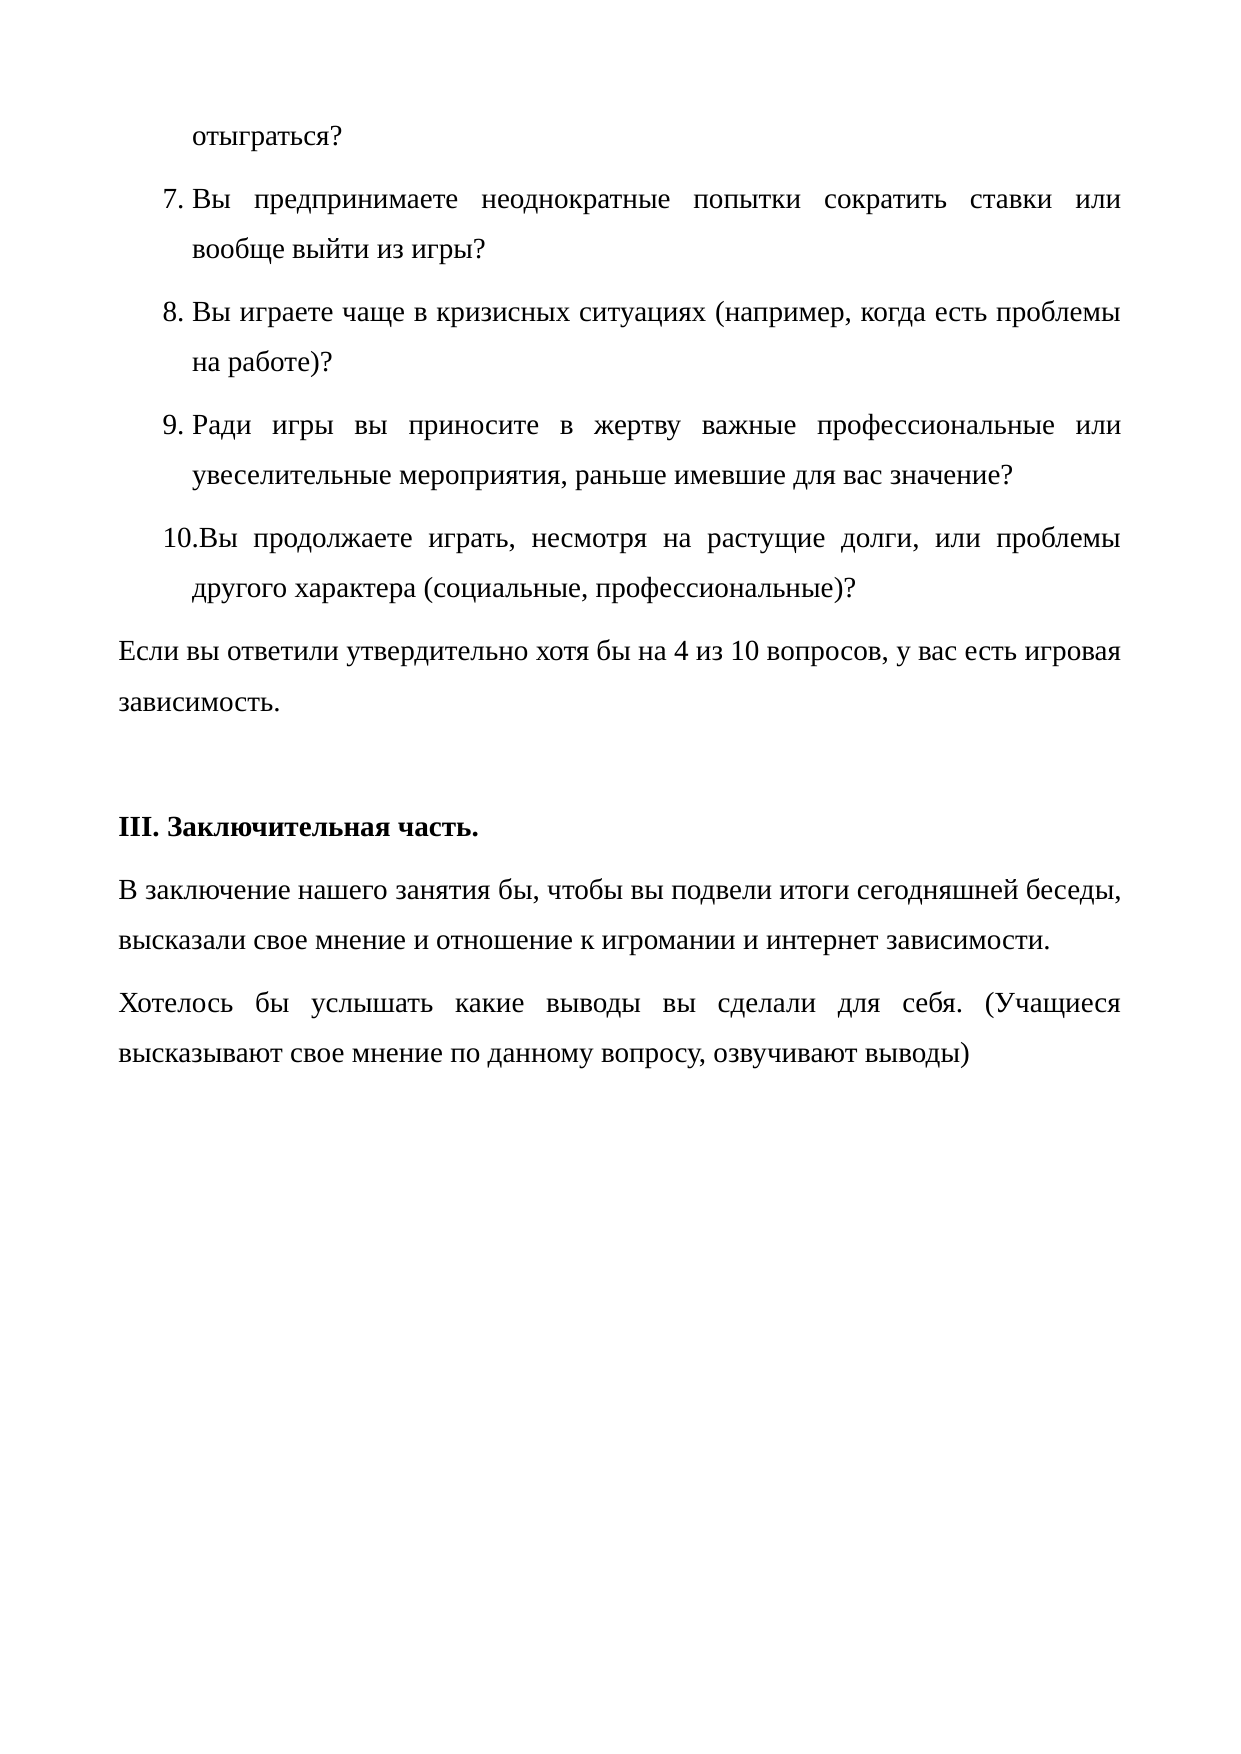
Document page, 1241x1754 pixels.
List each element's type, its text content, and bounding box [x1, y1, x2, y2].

list Вы предпринимаете неоднократные попытки сократить ставки или вообще выйти из игры? [162, 181, 1122, 265]
text Если вы ответили утвердительно хотя бы на 4 из 10 вопросов, у вас есть игровая зависимость. [118, 633, 1122, 717]
text III. Заключительная часть. [118, 809, 1122, 843]
text Хотелось бы услышать какие выводы вы сделали для себя. (Учащиеся высказывают свое мнение по данному вопросу, озвучивают выводы) [118, 985, 1122, 1069]
text В заключение нашего занятия бы, чтобы вы подвели итоги сегодняшней беседы, высказали свое мнение и отношение к игромании и интернет зависимости. [118, 872, 1122, 956]
list Вы продолжаете играть, несмотря на растущие долги, или проблемы другого характера (социальные, профессиональные)? [162, 520, 1122, 604]
list отыграться? [162, 118, 1122, 152]
list Вы играете чаще в кризисных ситуациях (например, когда есть проблемы на работе)? [162, 294, 1122, 378]
list Ради игры вы приносите в жертву важные профессиональные или увеселительные мероприятия, раньше имевшие для вас значение? [162, 407, 1122, 491]
